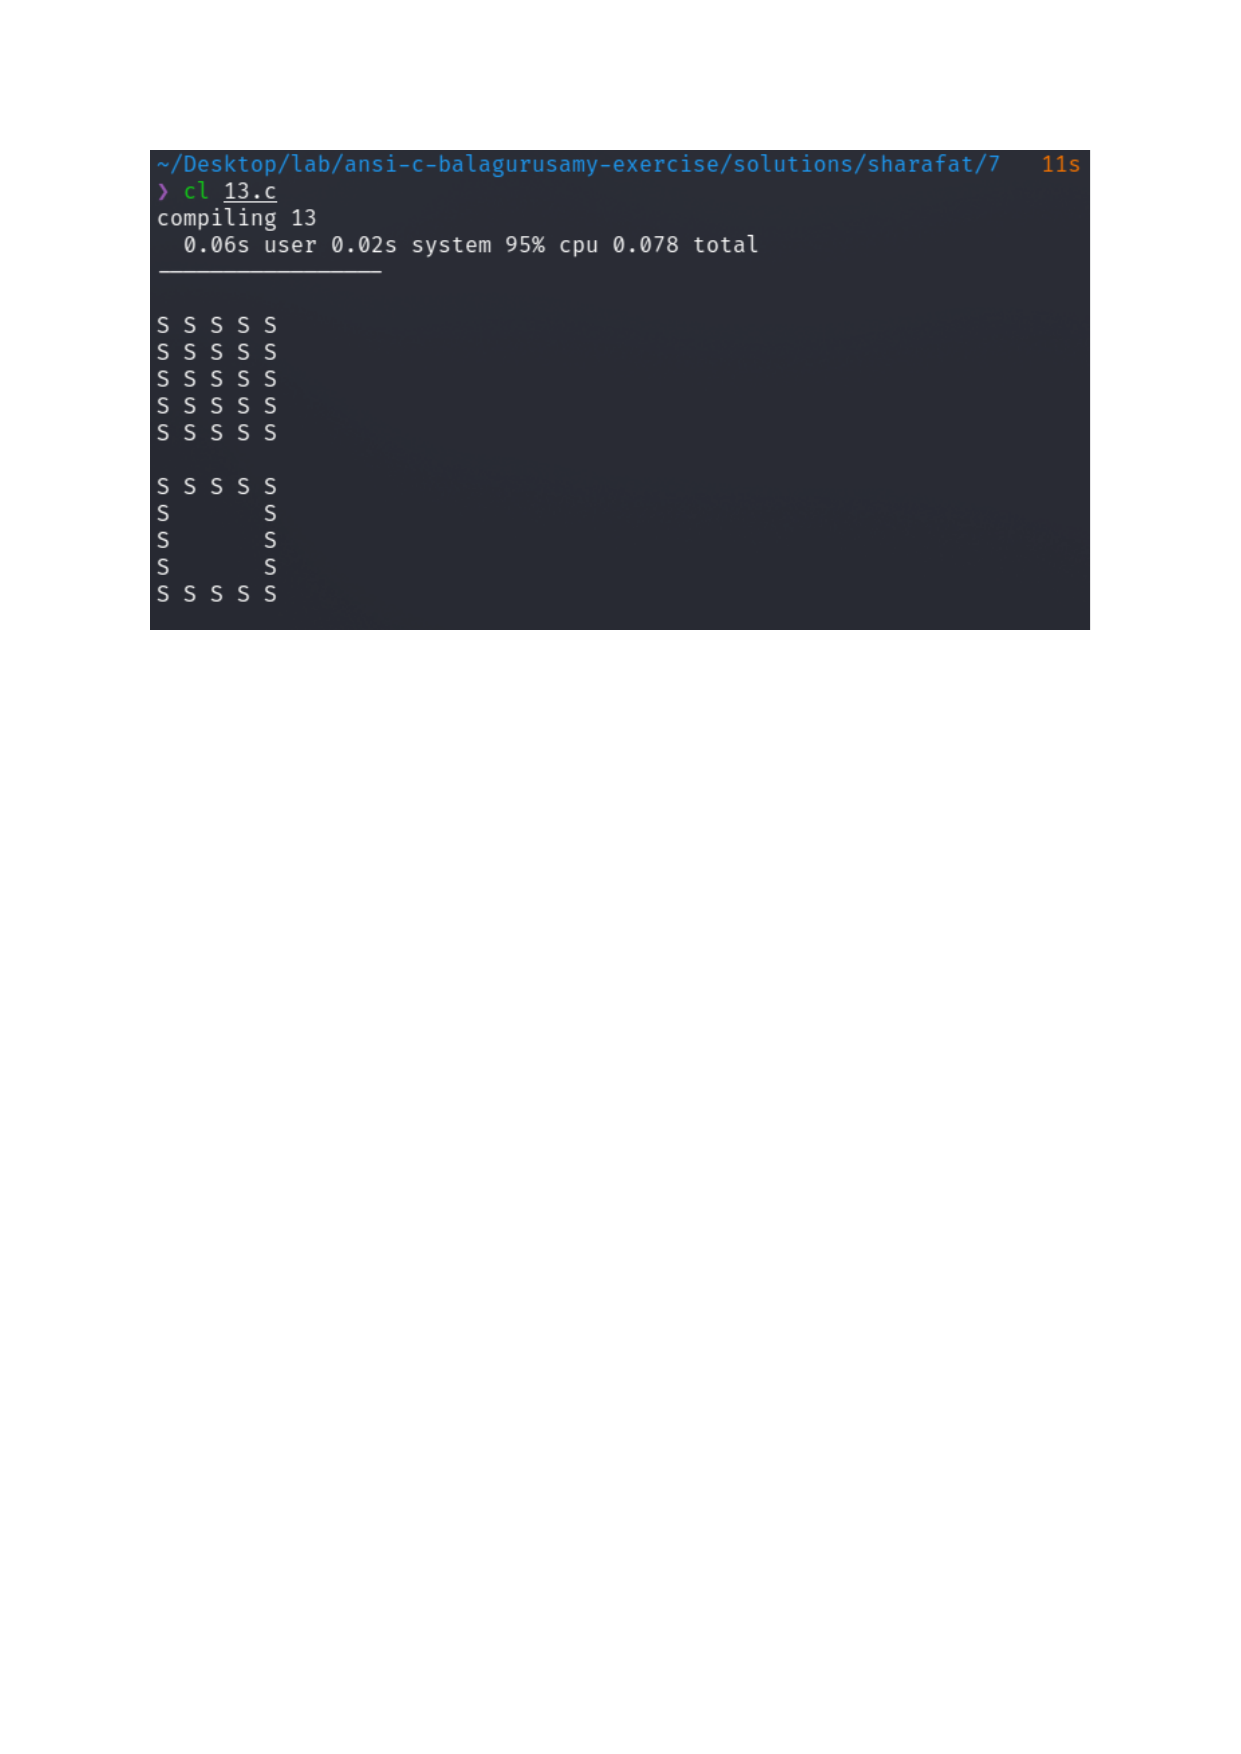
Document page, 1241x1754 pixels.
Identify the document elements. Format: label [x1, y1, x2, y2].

picture [150, 150, 1091, 630]
